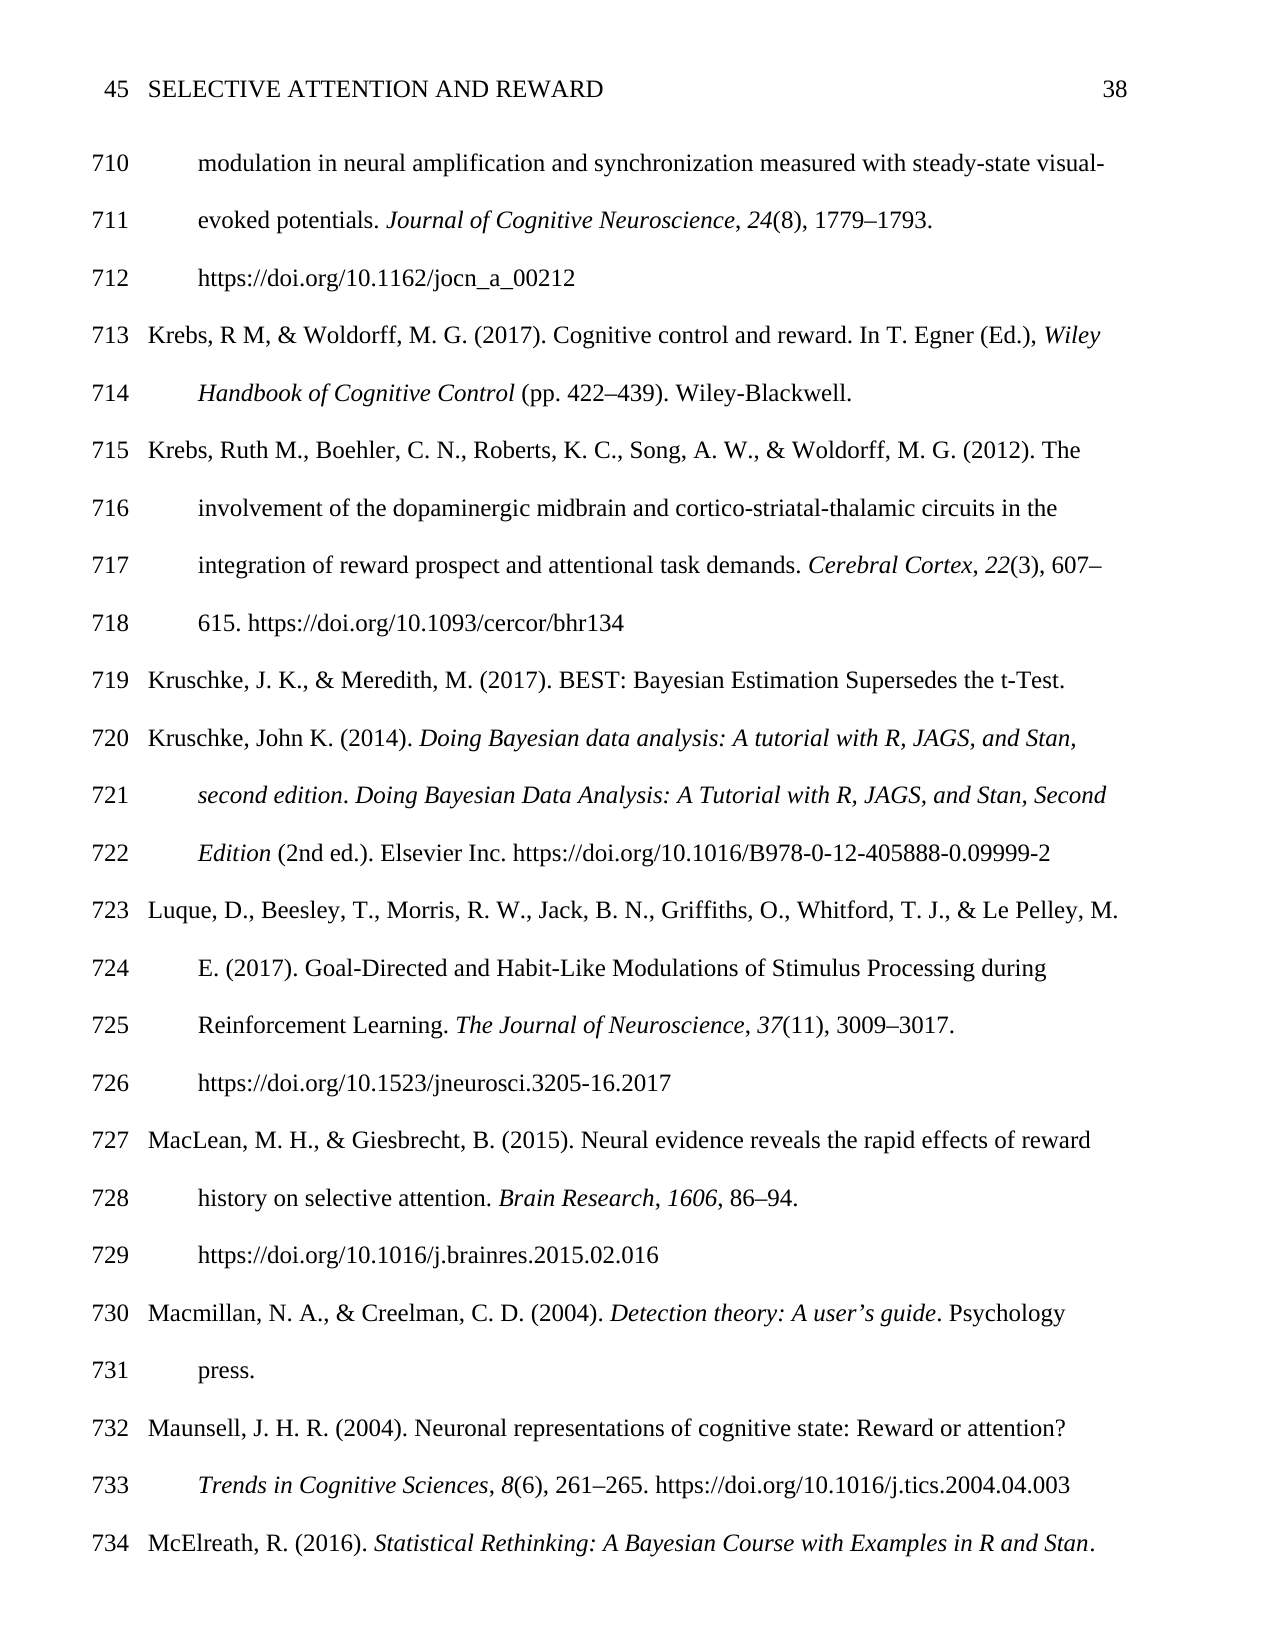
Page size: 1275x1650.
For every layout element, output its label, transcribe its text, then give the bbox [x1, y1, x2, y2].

text MacLean, M. H., & Giesbrecht, B. (2015). Neural evidence reveals the rapid effects of reward history on selective attention. Brain Research, 1606, 86–94. https://doi.org/10.1016/j.brainres.2015.02.016 [148, 1125, 1127, 1269]
text McElreath, R. (2016). Statistical Rethinking: A Bayesian Course with Examples in R and Stan. [148, 1528, 1127, 1556]
text Krebs, R M, & Woldorff, M. G. (2017). Cognitive control and reward. In T. Egner (Ed.), Wiley Handbook of Cognitive Control (pp. 422–439). Wiley-Blackwell. [148, 320, 1127, 406]
text Luque, D., Beesley, T., Morris, R. W., Jack, B. N., Griffiths, O., Whitford, T. J., & Le Pelley, M. E. (2017). Goal-Directed and Habit-Like Modulations of Stimulus Processing during Reinforcement Learning. The Journal of Neuroscience, 37(11), 3009–3017. https://doi.org/10.1523/jneurosci.3205-16.2017 [148, 895, 1127, 1096]
text Krebs, Ruth M., Boehler, C. N., Roberts, K. C., Song, A. W., & Woldorff, M. G. (2012). The involvement of the dopaminergic midbrain and cortico-striatal-thalamic circuits in the integration of reward prospect and attentional task demands. Cerebral Cortex, 22(3), 607–615. https://doi.org/10.1093/cercor/bhr134 [148, 435, 1127, 636]
text modulation in neural amplification and synchronization measured with steady-state visual-evoked potentials. Journal of Cognitive Neuroscience, 24(8), 1779–1793. https://doi.org/10.1162/jocn_a_00212 [148, 148, 1127, 291]
text Kruschke, John K. (2014). Doing Bayesian data analysis: A tutorial with R, JAGS, and Stan, second edition. Doing Bayesian Data Analysis: A Tutorial with R, JAGS, and Stan, Second Edition (2nd ed.). Elsevier Inc. https://doi.org/10.1016/B978-0-12-405888-0.09999-2 [148, 723, 1127, 866]
text Macmillan, N. A., & Creelman, C. D. (2004). Detection theory: A user’s guide. Psychology press. [148, 1298, 1127, 1384]
text Maunsell, J. H. R. (2004). Neuronal representations of cognitive state: Reward or attention? Trends in Cognitive Sciences, 8(6), 261–265. https://doi.org/10.1016/j.tics.2004.04.003 [148, 1413, 1127, 1499]
text Kruschke, J. K., & Meredith, M. (2017). BEST: Bayesian Estimation Supersedes the t-Test. [148, 665, 1127, 694]
